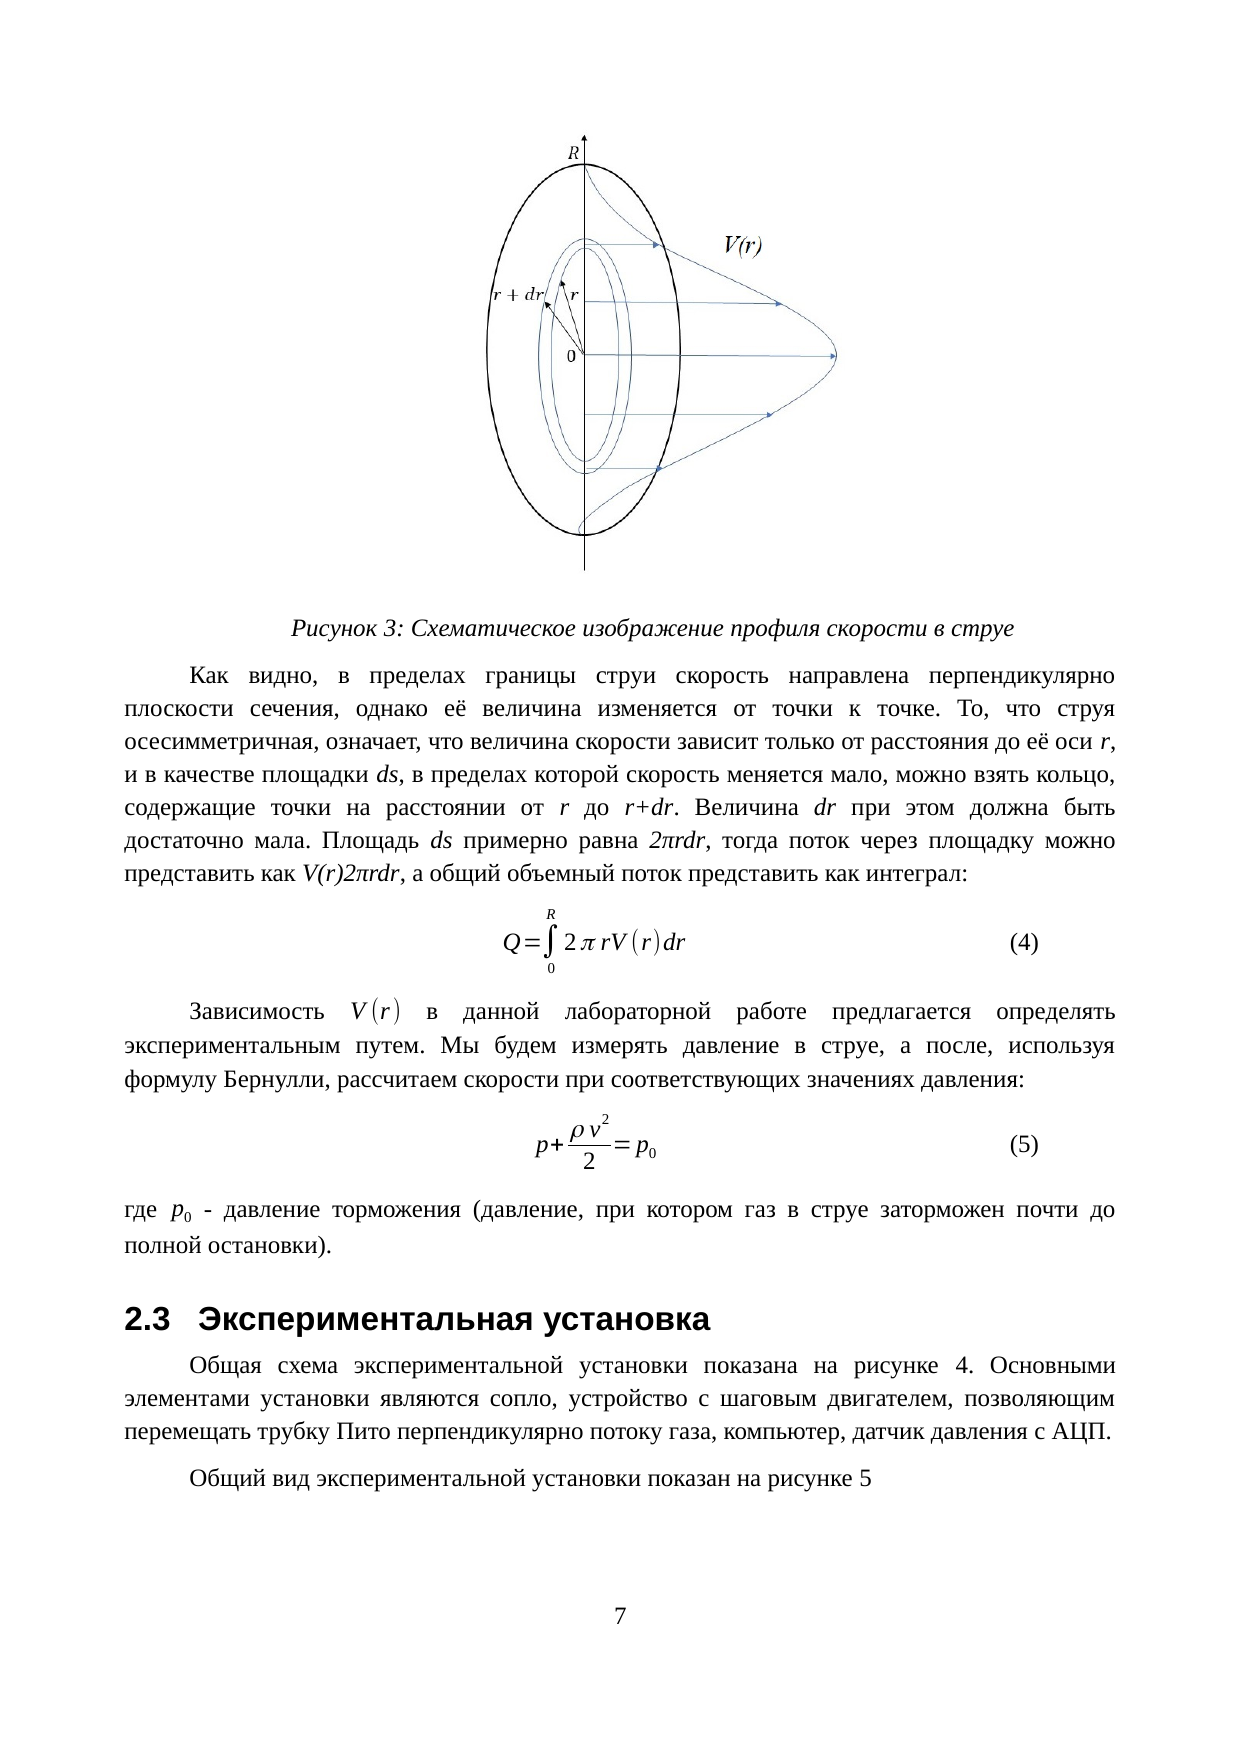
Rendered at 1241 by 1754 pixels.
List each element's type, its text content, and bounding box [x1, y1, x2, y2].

text Как видно, в пределах границы струи скорость направлена перпендикулярно плоскости сечения, однако её величина изменяется от точки к точке. То, что струя осесимметричная, означает, что величина скорости зависит только от расстояния до её оси r, и в качестве площадки ds, в пределах которой скорость меняется мало, можно взять кольцо, содержащие точки на расстоянии от r до r+dr. Величина dr при этом должна быть достаточно мала. Площадь ds примерно равна 2πrdr, тогда поток через площадку можно представить как V(r)2πrdr, а общий объемный поток представить как интеграл: [124, 660, 1116, 887]
text Общий вид экспериментальной установки показан на рисунке 5 [124, 1463, 1116, 1492]
text (4) [124, 906, 1116, 977]
text Рисунок 3: Схематическое изображение профиля скорости в струе [124, 613, 1116, 642]
text Зависимость в данной лабораторной работе предлагается определять экспериментальным путем. Мы будем измерять давление в струе, а после, используя формулу Бернулли, рассчитаем скорости при соответствующих значениях давления: [124, 996, 1116, 1092]
picture [447, 124, 858, 594]
text где - давление торможения (давление, при котором газ в струе заторможен почти до полной остановки). [124, 1194, 1116, 1259]
subtitle Экспериментальная установка [124, 1299, 1116, 1337]
text Общая схема экспериментальной установки показана на рисунке 4. Основными элементами установки являются сопло, устройство с шаговым двигателем, позволяющим перемещать трубку Пито перпендикулярно потоку газа, компьютер, датчик давления с АЦП. [124, 1350, 1116, 1444]
text (5) [124, 1111, 1116, 1175]
